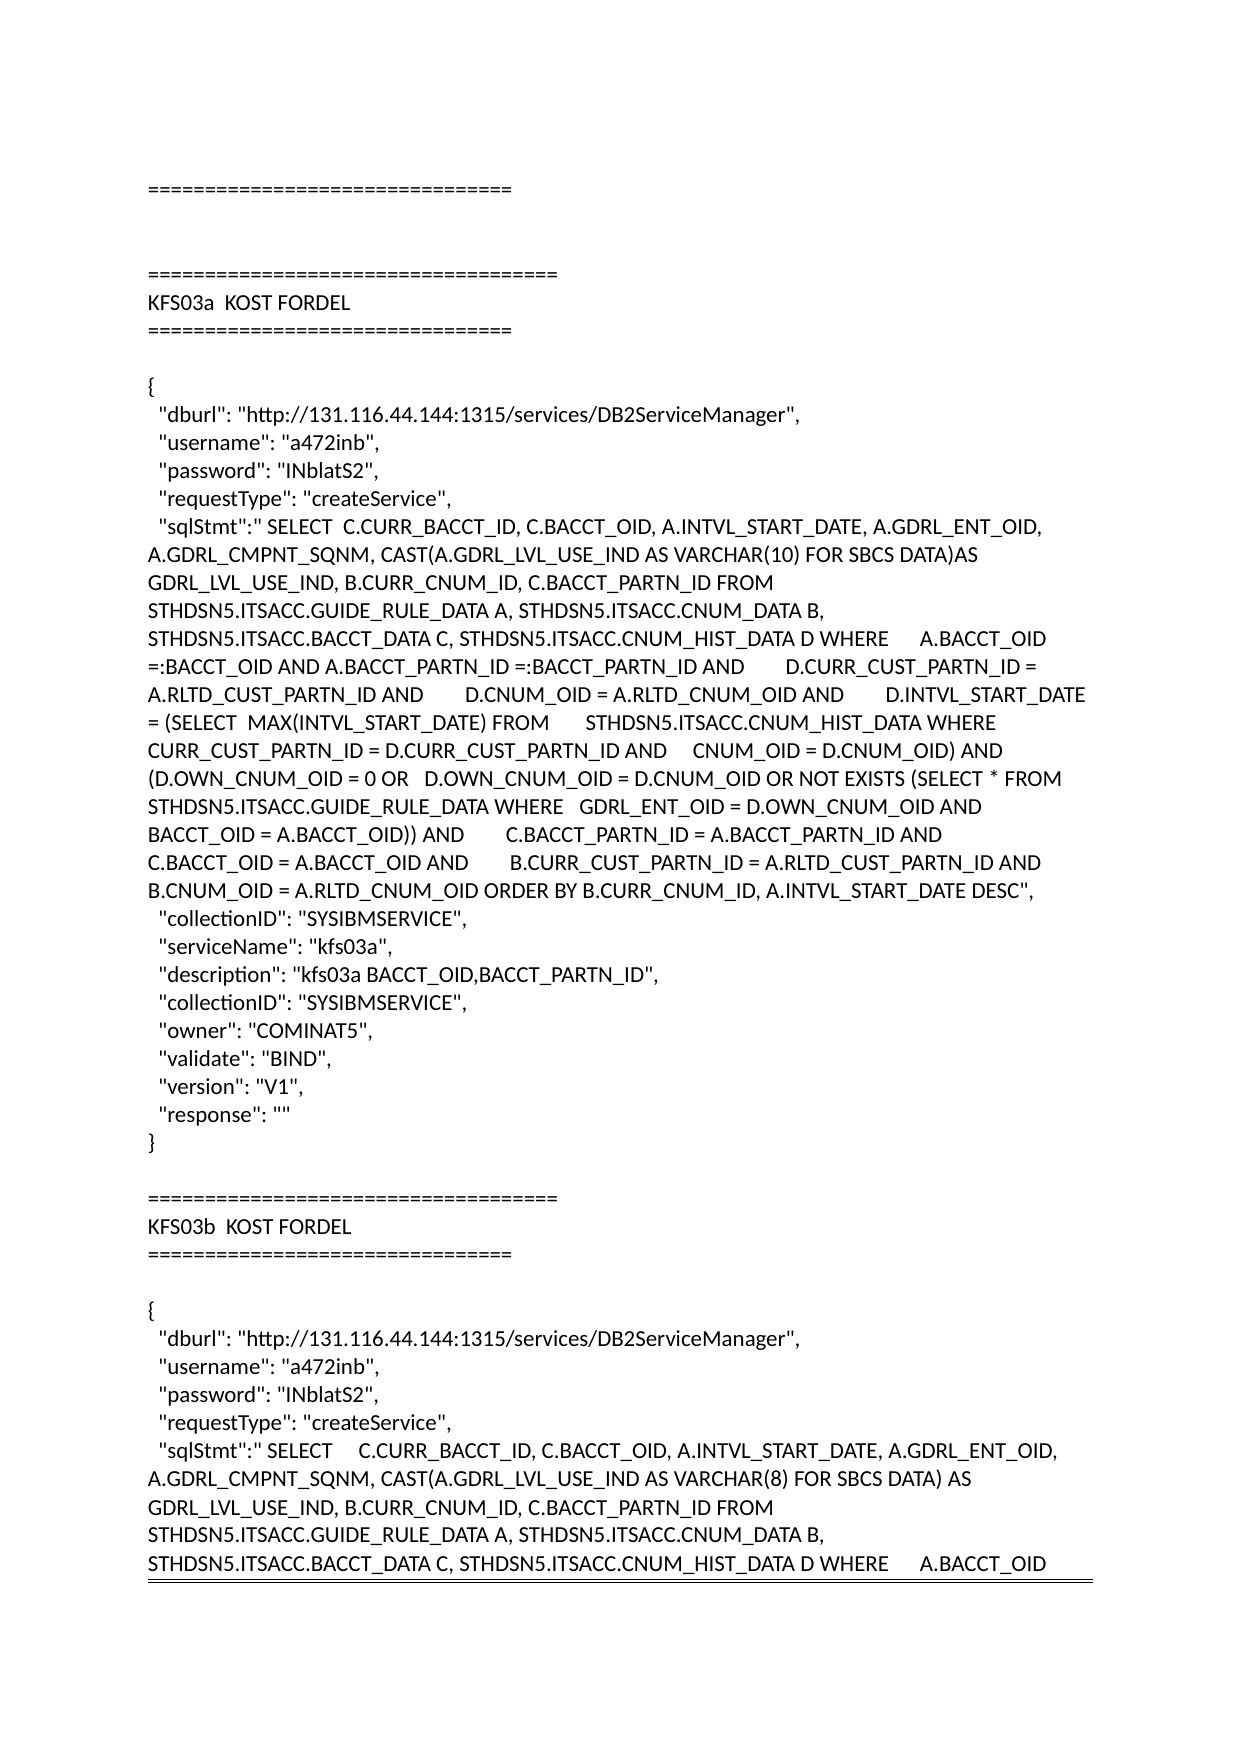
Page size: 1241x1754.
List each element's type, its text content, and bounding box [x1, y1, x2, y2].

text } [148, 1128, 1093, 1156]
text "validate": "BIND", [148, 1044, 1093, 1072]
text "username": "a472inb", [148, 1352, 1093, 1381]
text "password": "INblatS2", [148, 456, 1093, 484]
text "sqlStmt":" SELECT C.CURR_BACCT_ID, C.BACCT_OID, A.INTVL_START_DATE, A.GDRL_ENT_OID, A.GDRL_CMPNT_SQNM, CAST(A.GDRL_LVL_USE_IND AS VARCHAR(8) FOR SBCS DATA) AS GDRL_LVL_USE_IND, B.CURR_CNUM_ID, C.BACCT_PARTN_ID FROM STHDSN5.ITSACC.GUIDE_RULE_DATA A, STHDSN5.ITSACC.CNUM_DATA B, STHDSN5.ITSACC.BACCT_DATA C, STHDSN5.ITSACC.CNUM_HIST_DATA D WHERE A.BACCT_OID [148, 1437, 1093, 1579]
text ================================ [148, 316, 1093, 344]
text "username": "a472inb", [148, 428, 1093, 456]
text { [148, 372, 1093, 400]
text "response": "" [148, 1100, 1093, 1128]
text KFS03a KOST FORDEL [148, 288, 1093, 316]
text "sqlStmt":" SELECT C.CURR_BACCT_ID, C.BACCT_OID, A.INTVL_START_DATE, A.GDRL_ENT_OID, A.GDRL_CMPNT_SQNM, CAST(A.GDRL_LVL_USE_IND AS VARCHAR(10) FOR SBCS DATA)AS GDRL_LVL_USE_IND, B.CURR_CNUM_ID, C.BACCT_PARTN_ID FROM STHDSN5.ITSACC.GUIDE_RULE_DATA A, STHDSN5.ITSACC.CNUM_DATA B, STHDSN5.ITSACC.BACCT_DATA C, STHDSN5.ITSACC.CNUM_HIST_DATA D WHERE A.BACCT_OID =:BACCT_OID AND A.BACCT_PARTN_ID =:BACCT_PARTN_ID AND D.CURR_CUST_PARTN_ID = A.RLTD_CUST_PARTN_ID AND D.CNUM_OID = A.RLTD_CNUM_OID AND D.INTVL_START_DATE = (SELECT MAX(INTVL_START_DATE) FROM STHDSN5.ITSACC.CNUM_HIST_DATA WHERE CURR_CUST_PARTN_ID = D.CURR_CUST_PARTN_ID AND CNUM_OID = D.CNUM_OID) AND (D.OWN_CNUM_OID = 0 OR D.OWN_CNUM_OID = D.CNUM_OID OR NOT EXISTS (SELECT * FROM STHDSN5.ITSACC.GUIDE_RULE_DATA WHERE GDRL_ENT_OID = D.OWN_CNUM_OID AND BACCT_OID = A.BACCT_OID)) AND C.BACCT_PARTN_ID = A.BACCT_PARTN_ID AND C.BACCT_OID = A.BACCT_OID AND B.CURR_CUST_PARTN_ID = A.RLTD_CUST_PARTN_ID AND B.CNUM_OID = A.RLTD_CNUM_OID ORDER BY B.CURR_CNUM_ID, A.INTVL_START_DATE DESC", [148, 512, 1093, 904]
text ==================================== [148, 1184, 1093, 1212]
text "password": "INblatS2", [148, 1381, 1093, 1408]
text ================================ [148, 1240, 1093, 1268]
text "serviceName": "kfs03a", [148, 932, 1093, 960]
text "collectionID": "SYSIBMSERVICE", [148, 904, 1093, 932]
text { [148, 1296, 1093, 1324]
text "requestType": "createService", [148, 1408, 1093, 1437]
text ==================================== [148, 260, 1093, 288]
text "collectionID": "SYSIBMSERVICE", [148, 988, 1093, 1016]
text "owner": "COMINAT5", [148, 1016, 1093, 1044]
text "version": "V1", [148, 1072, 1093, 1100]
text "description": "kfs03a BACCT_OID,BACCT_PARTN_ID", [148, 960, 1093, 988]
text "requestType": "createService", [148, 484, 1093, 512]
text "dburl": "http://131.116.44.144:1315/services/DB2ServiceManager", [148, 1324, 1093, 1352]
text ================================ [148, 176, 1093, 204]
text "dburl": "http://131.116.44.144:1315/services/DB2ServiceManager", [148, 400, 1093, 428]
text KFS03b KOST FORDEL [148, 1212, 1093, 1240]
